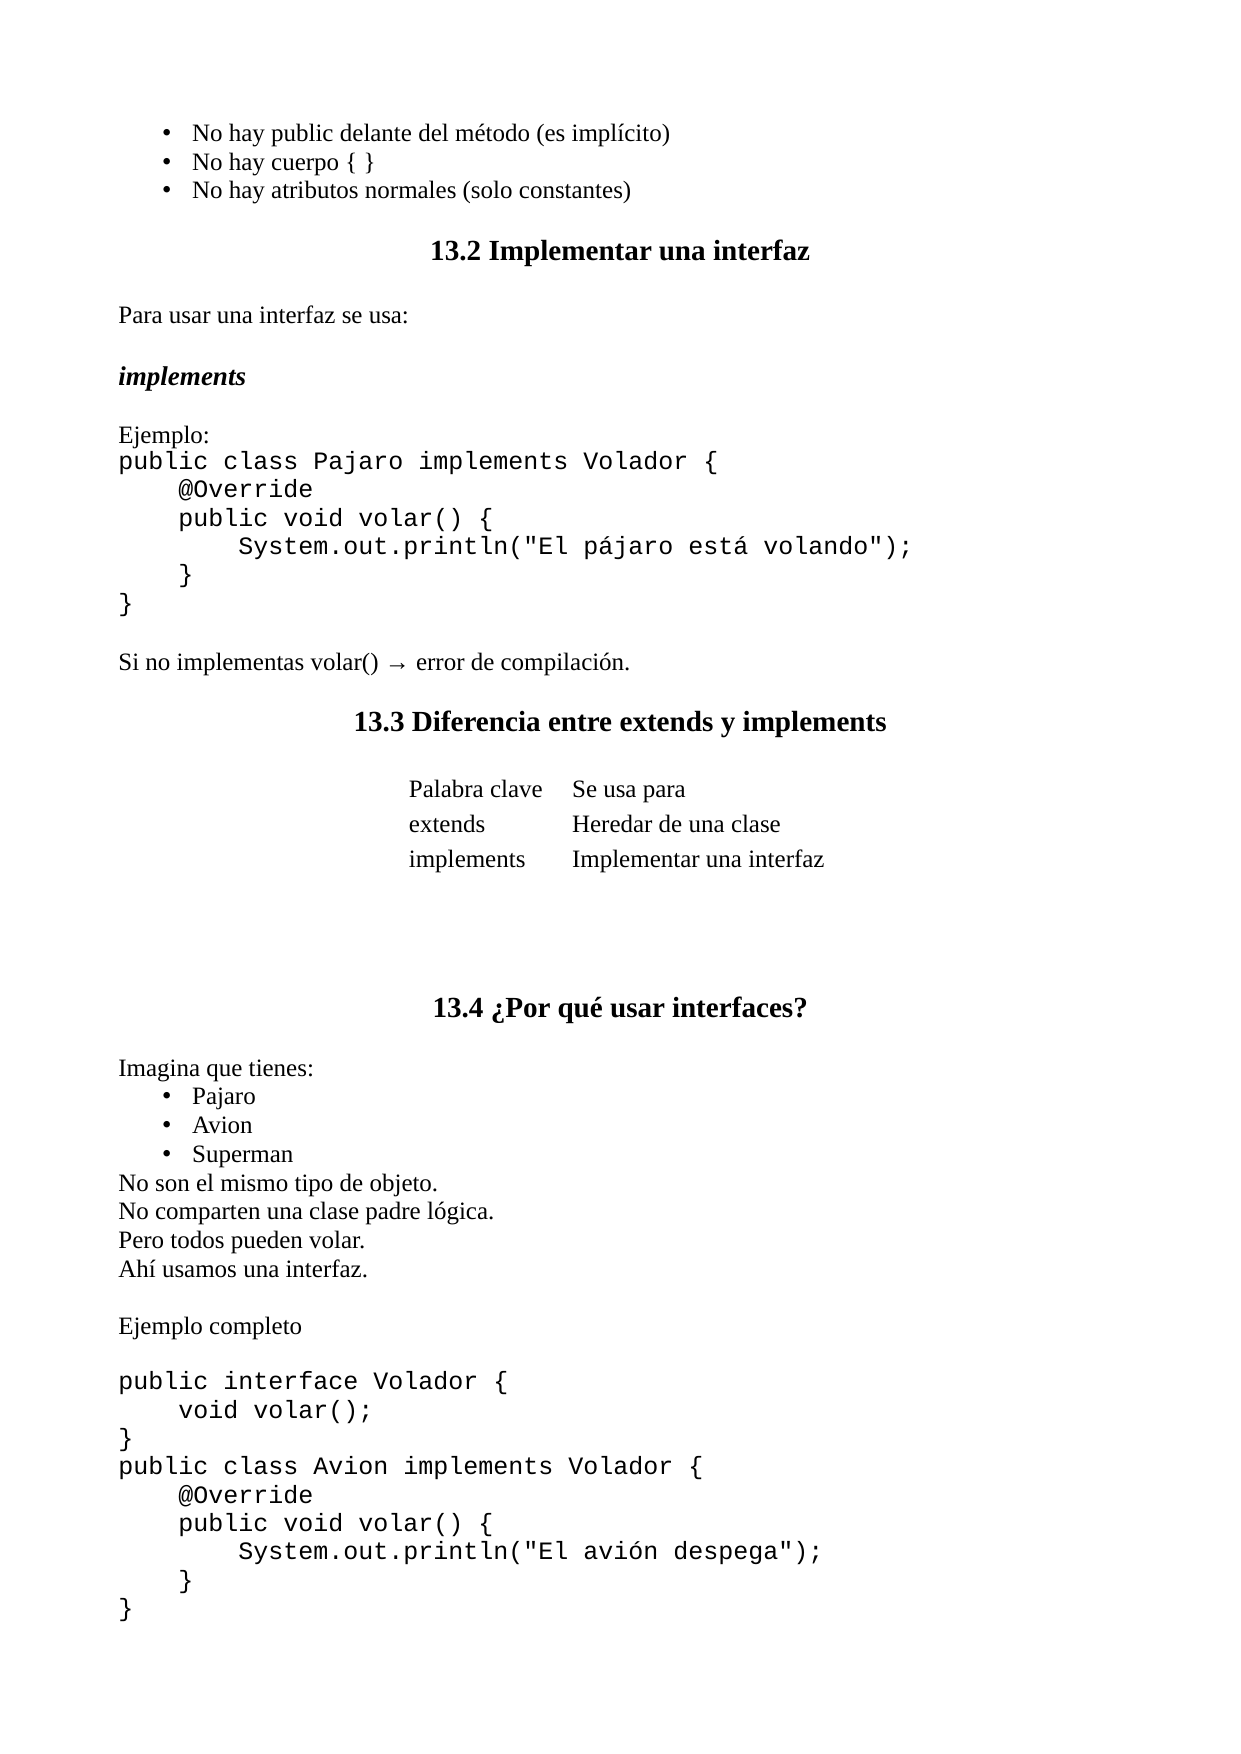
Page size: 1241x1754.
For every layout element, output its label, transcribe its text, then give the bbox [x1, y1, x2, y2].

text public class Pajaro implements Volador { [118, 449, 1122, 477]
list No hay atributos normales (solo constantes) [162, 176, 1122, 204]
text 13.4 ¿Por qué usar interfaces? [118, 990, 1122, 1024]
text } [118, 1596, 1122, 1624]
text Imagina que tienes: [118, 1053, 1122, 1081]
text } [118, 1426, 1122, 1454]
list Superman [162, 1139, 1122, 1168]
text @Override [118, 477, 1122, 505]
text } [118, 590, 1122, 619]
table_cell implements [406, 841, 569, 875]
list Pajaro [162, 1081, 1122, 1110]
text No son el mismo tipo de objeto. No comparten una clase padre lógica. [118, 1168, 1122, 1225]
text public void volar() { [118, 1511, 1122, 1539]
text 13.3 Diferencia entre extends y implements [118, 704, 1122, 738]
text Ejemplo completo [118, 1311, 1122, 1340]
list Avion [162, 1110, 1122, 1139]
text public void volar() { [118, 505, 1122, 534]
text 13.2 Implementar una interfaz [118, 233, 1122, 267]
text Para usar una interfaz se usa: [118, 300, 1122, 329]
text void volar(); [118, 1397, 1122, 1426]
text System.out.println("El pájaro está volando"); [118, 534, 1122, 562]
list No hay public delante del método (es implícito) [162, 118, 1122, 147]
text implements [118, 360, 1122, 391]
text public interface Volador { [118, 1369, 1122, 1397]
table_cell extends [406, 806, 569, 841]
text Ahí usamos una interfaz. [118, 1254, 1122, 1283]
table_cell Heredar de una clase [569, 806, 834, 841]
text Si no implementas volar() → error de compilación. [118, 647, 1122, 676]
table_header Palabra clave [406, 772, 569, 806]
text Pero todos pueden volar. [118, 1225, 1122, 1254]
table_header Se usa para [569, 772, 834, 806]
text public class Avion implements Volador { [118, 1454, 1122, 1482]
text System.out.println("El avión despega"); [118, 1539, 1122, 1567]
list No hay cuerpo { } [162, 147, 1122, 176]
text @Override [118, 1482, 1122, 1511]
text } [118, 1567, 1122, 1596]
text Ejemplo: [118, 420, 1122, 449]
text } [118, 562, 1122, 590]
table_cell Implementar una interfaz [569, 841, 834, 875]
